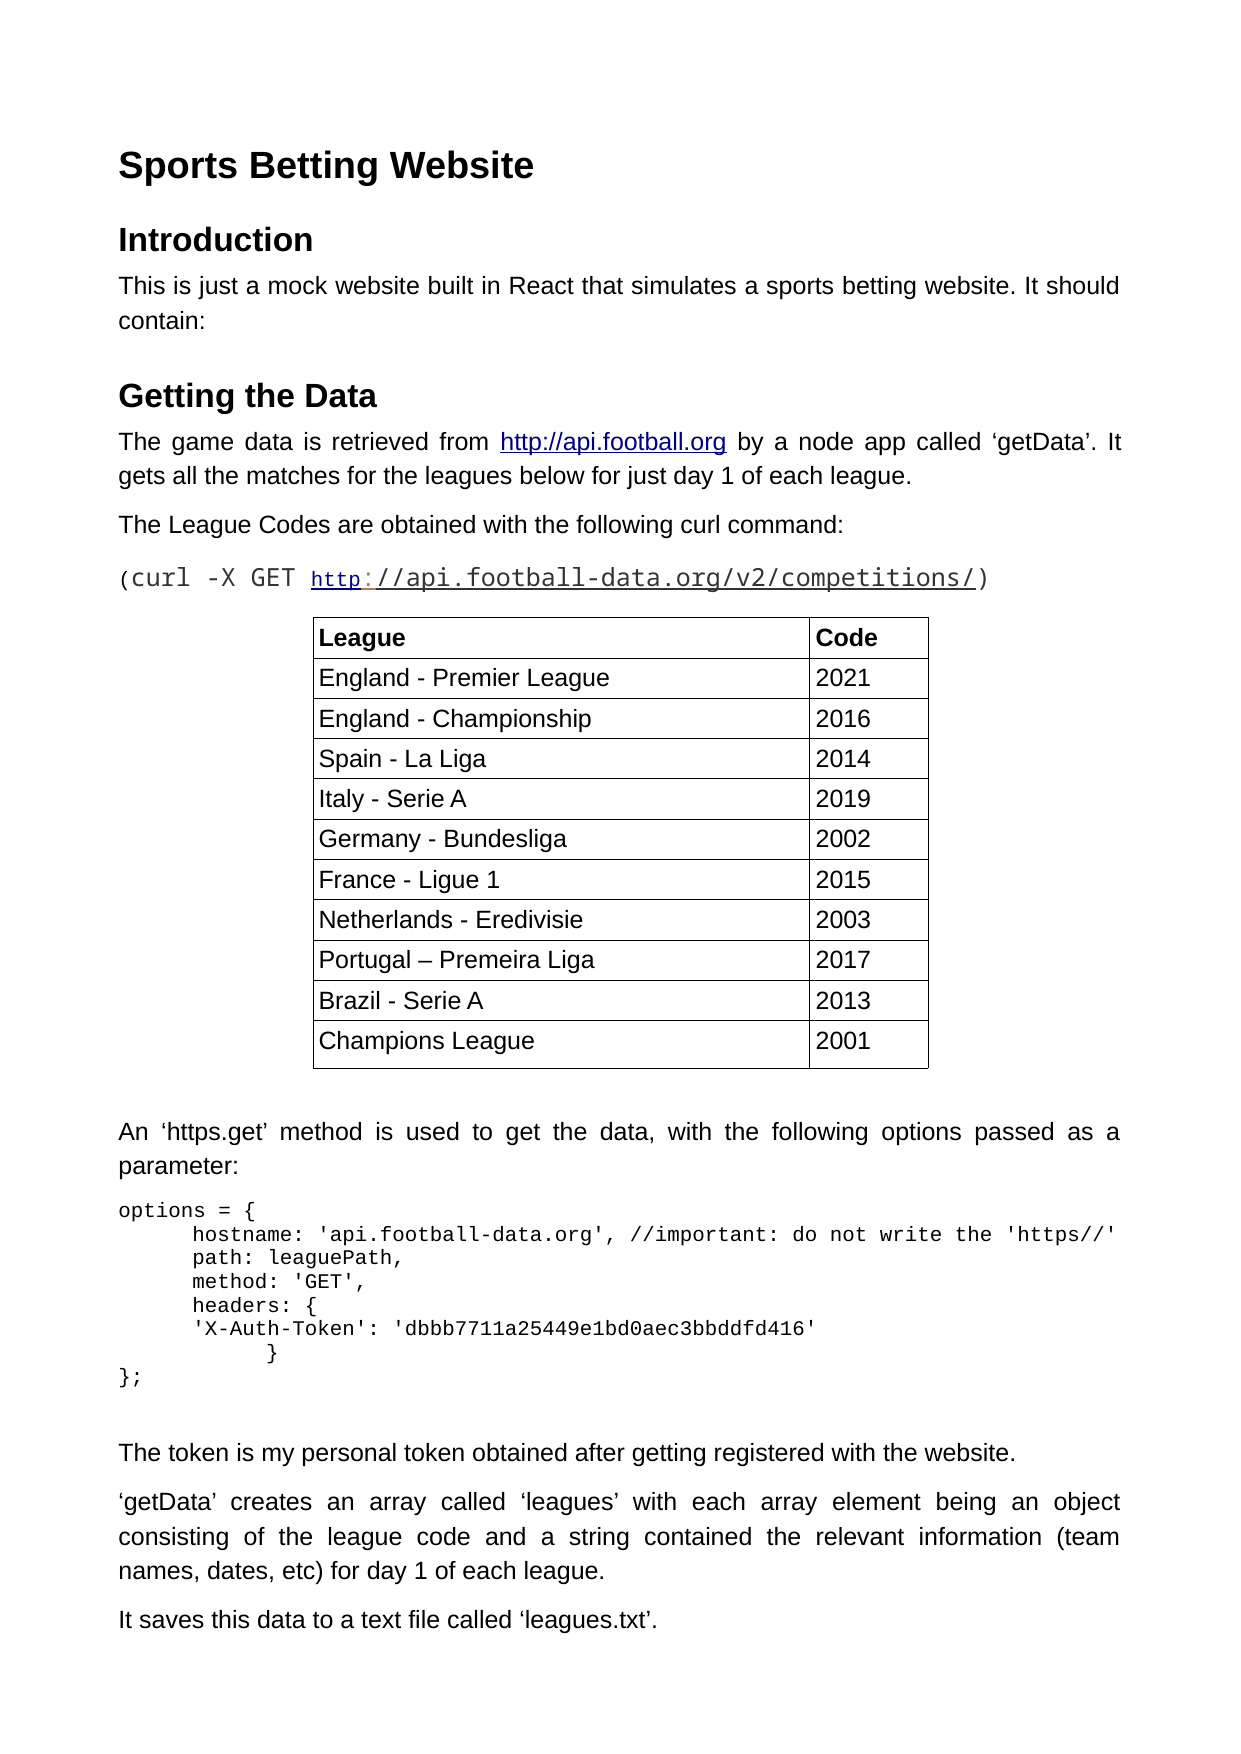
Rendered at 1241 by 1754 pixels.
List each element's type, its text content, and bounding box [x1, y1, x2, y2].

subtitle Getting the Data [118, 376, 1122, 414]
text (curl -X GET http://api.football-data.org/v2/competitions/) [118, 559, 1122, 593]
subtitle Introduction [118, 220, 1122, 259]
table_cell 2021 [810, 659, 928, 698]
table_cell 2013 [810, 981, 928, 1020]
table_cell Champions League [314, 1021, 809, 1067]
text This is just a mock website built in React that simulates a sports betting website. It should contain: [118, 271, 1122, 334]
table_header Code [810, 618, 928, 657]
table_cell England - Premier League [314, 659, 809, 698]
text method: 'GET', [118, 1271, 1122, 1295]
text options = { [118, 1200, 1122, 1224]
table_cell 2015 [810, 860, 928, 899]
table_cell 2019 [810, 779, 928, 819]
text hostname: 'api.football-data.org', //important: do not write the 'https//' [118, 1224, 1122, 1247]
table_cell 2014 [810, 739, 928, 778]
table_cell 2017 [810, 941, 928, 980]
table_cell Germany - Bundesliga [314, 820, 809, 859]
table_cell France - Ligue 1 [314, 860, 809, 899]
table_cell 2002 [810, 820, 928, 859]
text It saves this data to a text file called ‘leagues.txt’. [118, 1605, 1122, 1634]
table_cell Brazil - Serie A [314, 981, 809, 1020]
text 'X-Auth-Token': 'dbbb7711a25449e1bd0aec3bbddfd416' [118, 1318, 1122, 1342]
text }; [118, 1366, 1122, 1389]
table_cell Portugal – Premeira Liga [314, 941, 809, 980]
text } [118, 1342, 1122, 1366]
table_cell Netherlands - Eredivisie [314, 900, 809, 939]
text The game data is retrieved from http://api.football.org by a node app called ‘getData’. It gets all the matches for the leagues below for just day 1 of each league. [118, 427, 1122, 490]
table_cell England - Championship [314, 699, 809, 738]
text The token is my personal token obtained after getting registered with the website. [118, 1438, 1122, 1467]
table_cell 2001 [810, 1021, 928, 1067]
table_header League [314, 618, 809, 657]
text The League Codes are obtained with the following curl command: [118, 510, 1122, 539]
table_cell 2016 [810, 699, 928, 738]
text An ‘https.get’ method is used to get the data, with the following options passed as a parameter: [118, 1117, 1122, 1180]
table_cell Spain - La Liga [314, 739, 809, 778]
table_cell 2003 [810, 900, 928, 939]
table_cell Italy - Serie A [314, 779, 809, 819]
subtitle Sports Betting Website [118, 143, 1122, 187]
text path: leaguePath, [118, 1247, 1122, 1271]
text headers: { [118, 1295, 1122, 1318]
text ‘getData’ creates an array called ‘leagues’ with each array element being an object consisting of the league code and a string contained the relevant information (team names, dates, etc) for day 1 of each league. [118, 1487, 1122, 1585]
